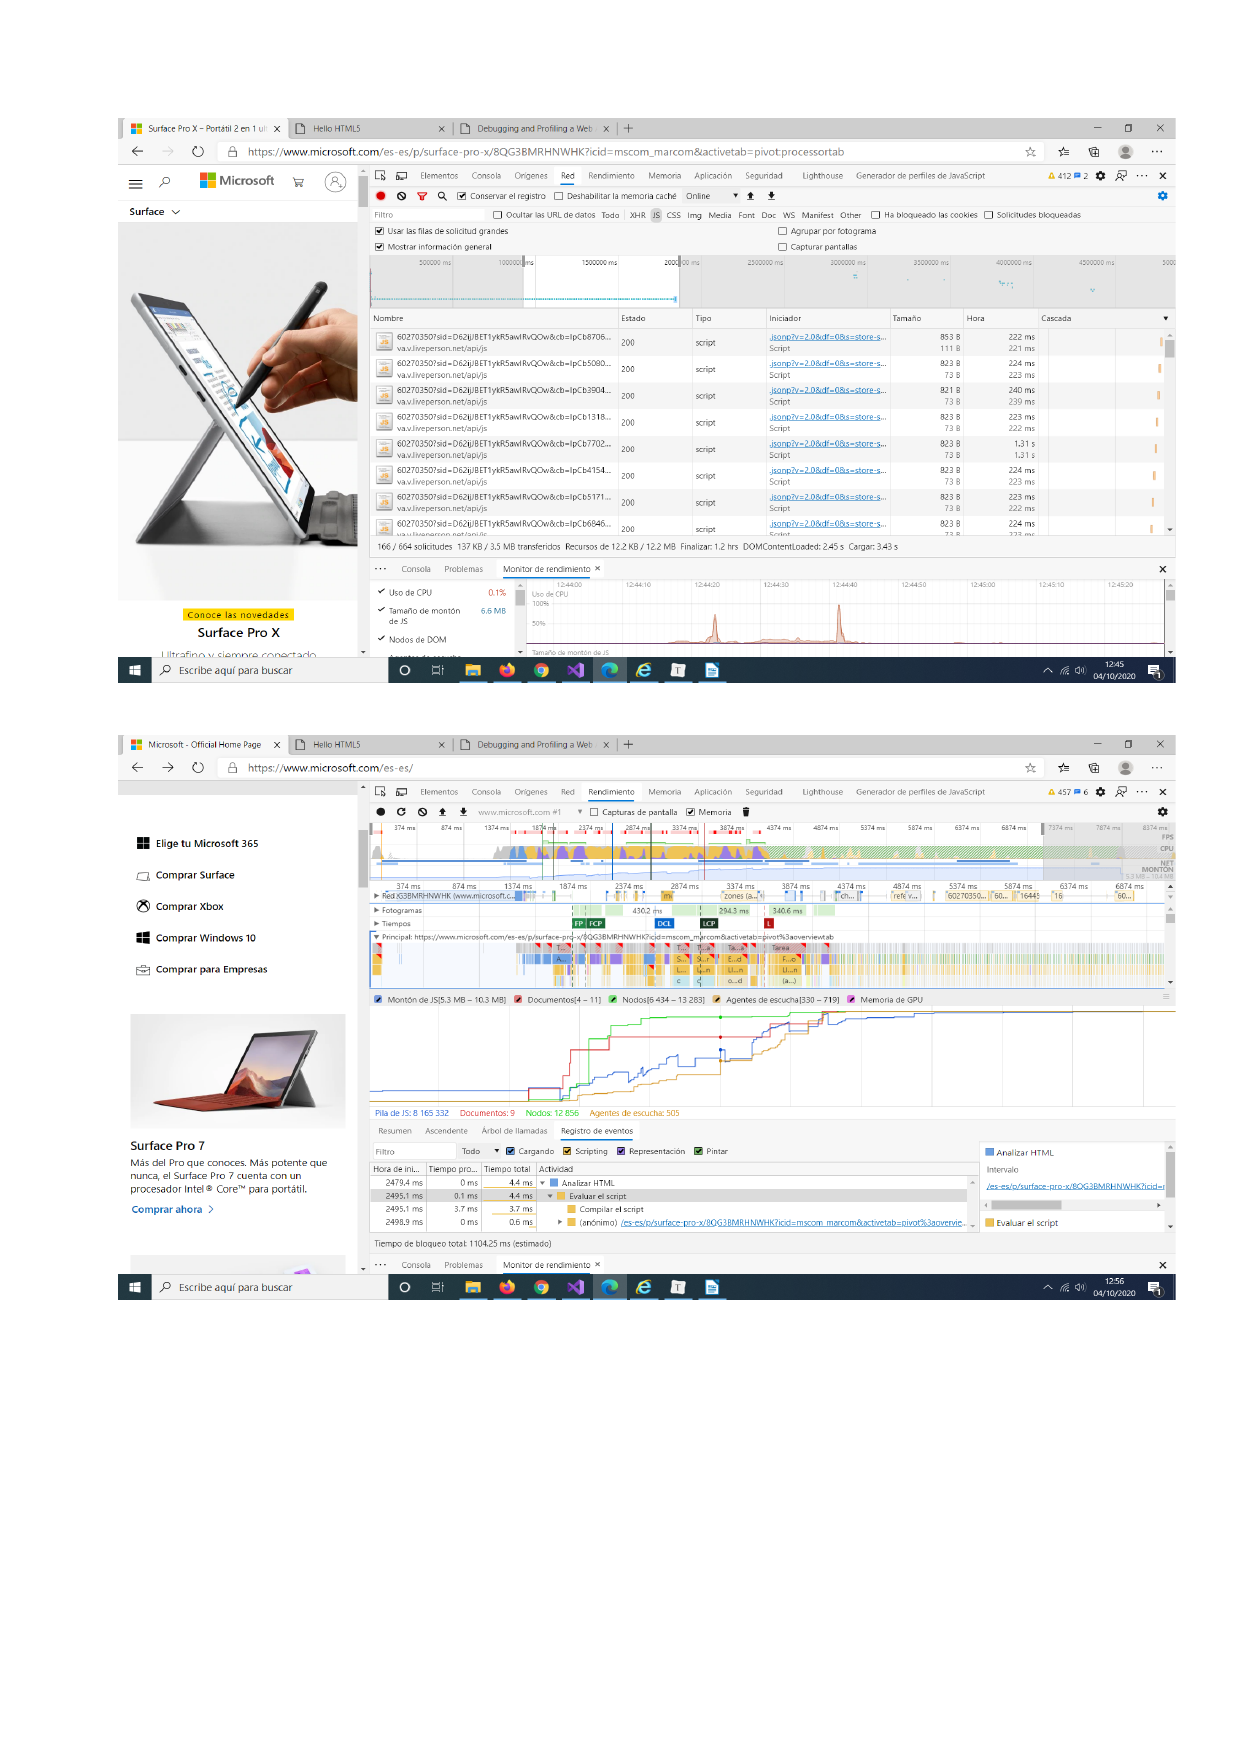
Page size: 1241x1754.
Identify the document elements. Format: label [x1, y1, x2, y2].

picture [118, 735, 1176, 1300]
picture [118, 118, 1176, 683]
